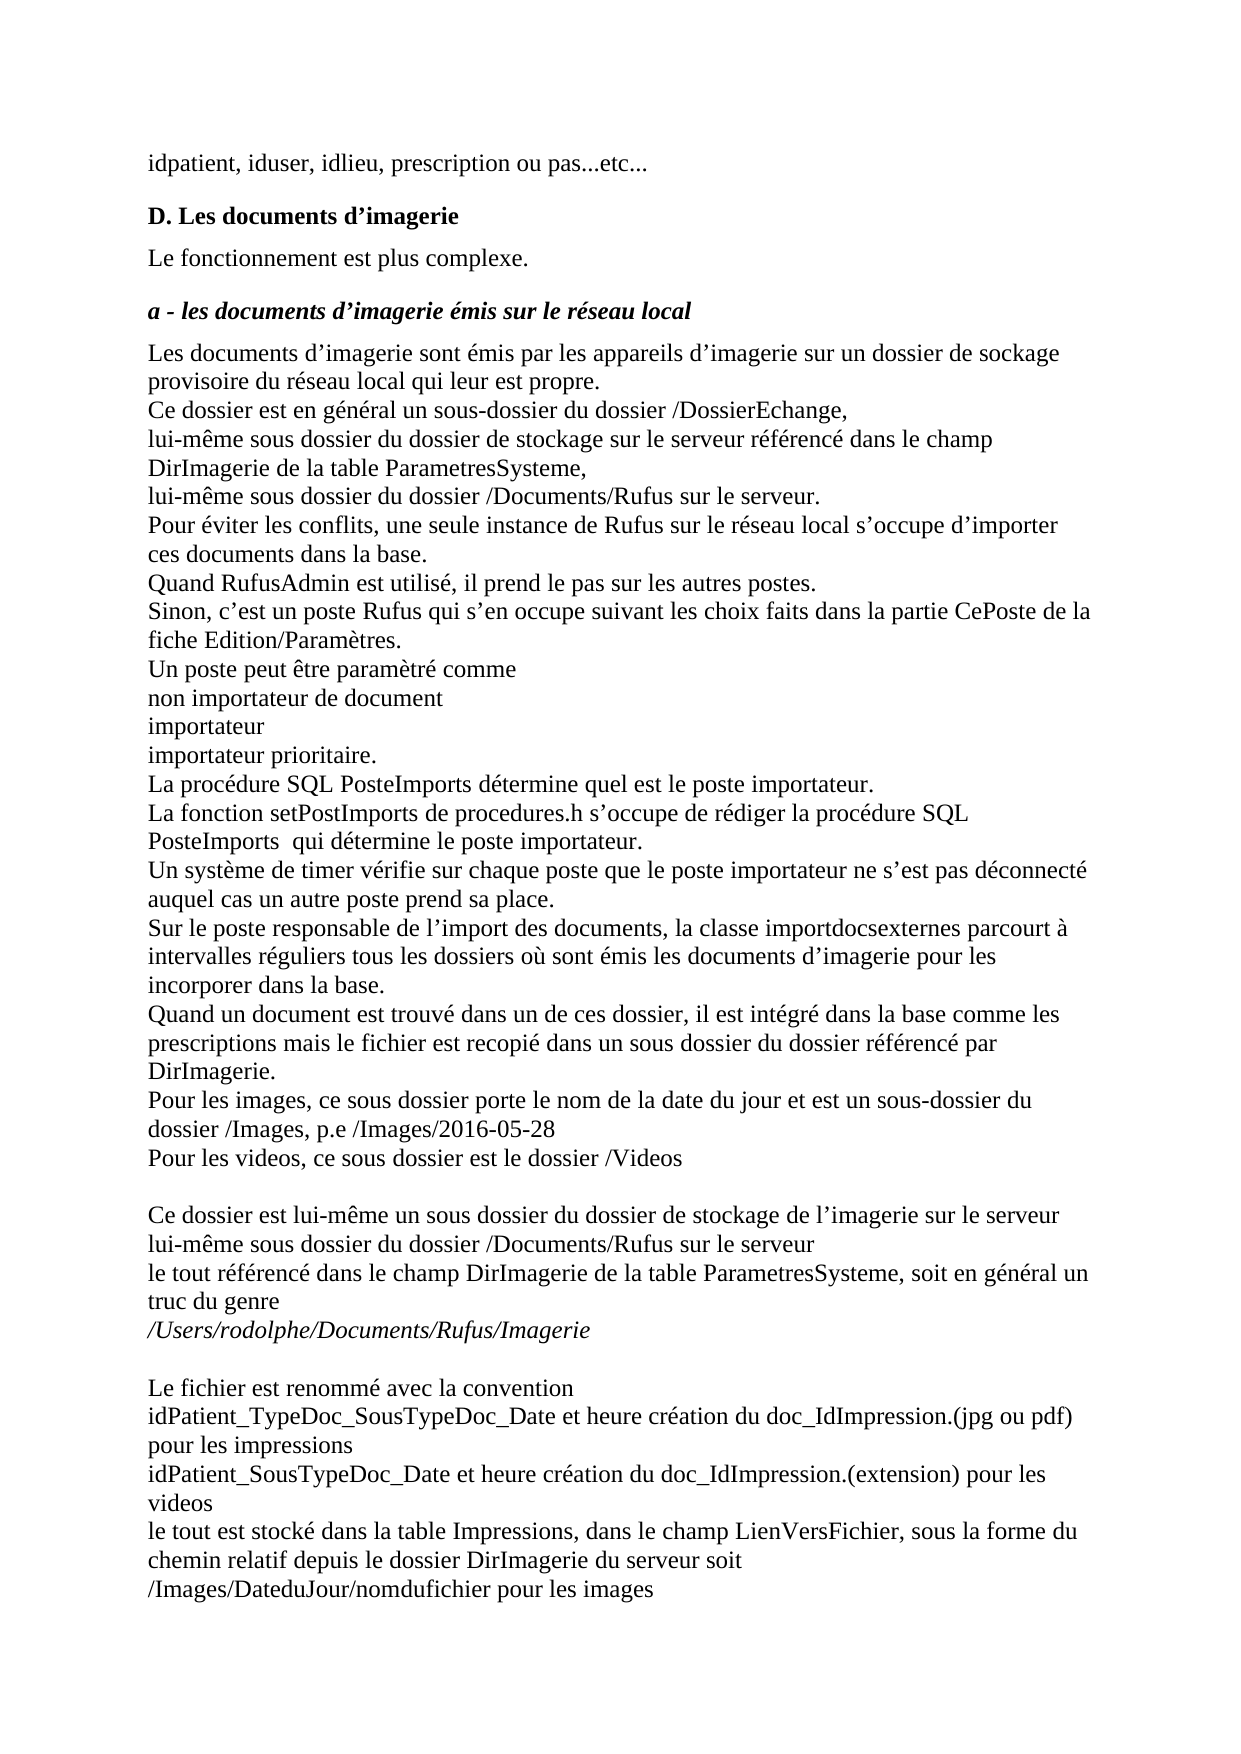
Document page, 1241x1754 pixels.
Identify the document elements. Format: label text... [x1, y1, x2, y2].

text La procédure SQL PosteImports détermine quel est le poste importateur. [148, 769, 1093, 798]
subtitle a - les documents d’imagerie émis sur le réseau local [148, 296, 1093, 325]
text lui-même sous dossier du dossier /Documents/Rufus sur le serveur. [148, 481, 1093, 510]
text Le fichier est renommé avec la convention [148, 1373, 1093, 1401]
text le tout est stocké dans la table Impressions, dans le champ LienVersFichier, sous la forme du chemin relatif depuis le dossier DirImagerie du serveur soit [148, 1516, 1093, 1574]
text non importateur de document [148, 683, 1093, 711]
text idpatient, iduser, idlieu, prescription ou pas...etc... [148, 148, 1093, 176]
text Le fonctionnement est plus complexe. [148, 243, 1093, 271]
text Sur le poste responsable de l’import des documents, la classe importdocsexternes parcourt à intervalles réguliers tous les dossiers où sont émis les documents d’imagerie pour les incorporer dans la base. [148, 913, 1093, 999]
text Un poste peut être paramètré comme [148, 654, 1093, 683]
text Pour les images, ce sous dossier porte le nom de la date du jour et est un sous-dossier du dossier /Images, p.e /Images/2016-05-28 [148, 1085, 1093, 1143]
text Ce dossier est lui-même un sous dossier du dossier de stockage de l’imagerie sur le serveur [148, 1200, 1093, 1229]
text importateur prioritaire. [148, 740, 1093, 769]
text Pour éviter les conflits, une seule instance de Rufus sur le réseau local s’occupe d’importer ces documents dans la base. [148, 510, 1093, 568]
text Quand un document est trouvé dans un de ces dossier, il est intégré dans la base comme les prescriptions mais le fichier est recopié dans un sous dossier du dossier référencé par DirImagerie. [148, 999, 1093, 1085]
text Sinon, c’est un poste Rufus qui s’en occupe suivant les choix faits dans la partie CePoste de la fiche Edition/Paramètres. [148, 596, 1093, 654]
text La fonction setPostImports de procedures.h s’occupe de rédiger la procédure SQL PosteImports qui détermine le poste importateur. [148, 798, 1093, 855]
text Un système de timer vérifie sur chaque poste que le poste importateur ne s’est pas déconnecté auquel cas un autre poste prend sa place. [148, 855, 1093, 913]
text idPatient_TypeDoc_SousTypeDoc_Date et heure création du doc_IdImpression.(jpg ou pdf) pour les impressions [148, 1401, 1093, 1459]
text idPatient_SousTypeDoc_Date et heure création du doc_IdImpression.(extension) pour les videos [148, 1459, 1093, 1516]
text Les documents d’imagerie sont émis par les appareils d’imagerie sur un dossier de sockage provisoire du réseau local qui leur est propre. [148, 338, 1093, 395]
text /Images/DateduJour/nomdufichier pour les images [148, 1574, 1093, 1603]
text Ce dossier est en général un sous-dossier du dossier /DossierEchange, [148, 395, 1093, 424]
subtitle D. Les documents d’imagerie [148, 201, 1093, 230]
text Pour les videos, ce sous dossier est le dossier /Videos [148, 1143, 1093, 1171]
text le tout référencé dans le champ DirImagerie de la table ParametresSysteme, soit en général un truc du genre [148, 1258, 1093, 1315]
text importateur [148, 711, 1093, 740]
text Quand RufusAdmin est utilisé, il prend le pas sur les autres postes. [148, 568, 1093, 596]
text /Users/rodolphe/Documents/Rufus/Imagerie [148, 1315, 1093, 1344]
text lui-même sous dossier du dossier /Documents/Rufus sur le serveur [148, 1229, 1093, 1258]
text lui-même sous dossier du dossier de stockage sur le serveur référencé dans le champ DirImagerie de la table ParametresSysteme, [148, 424, 1093, 481]
